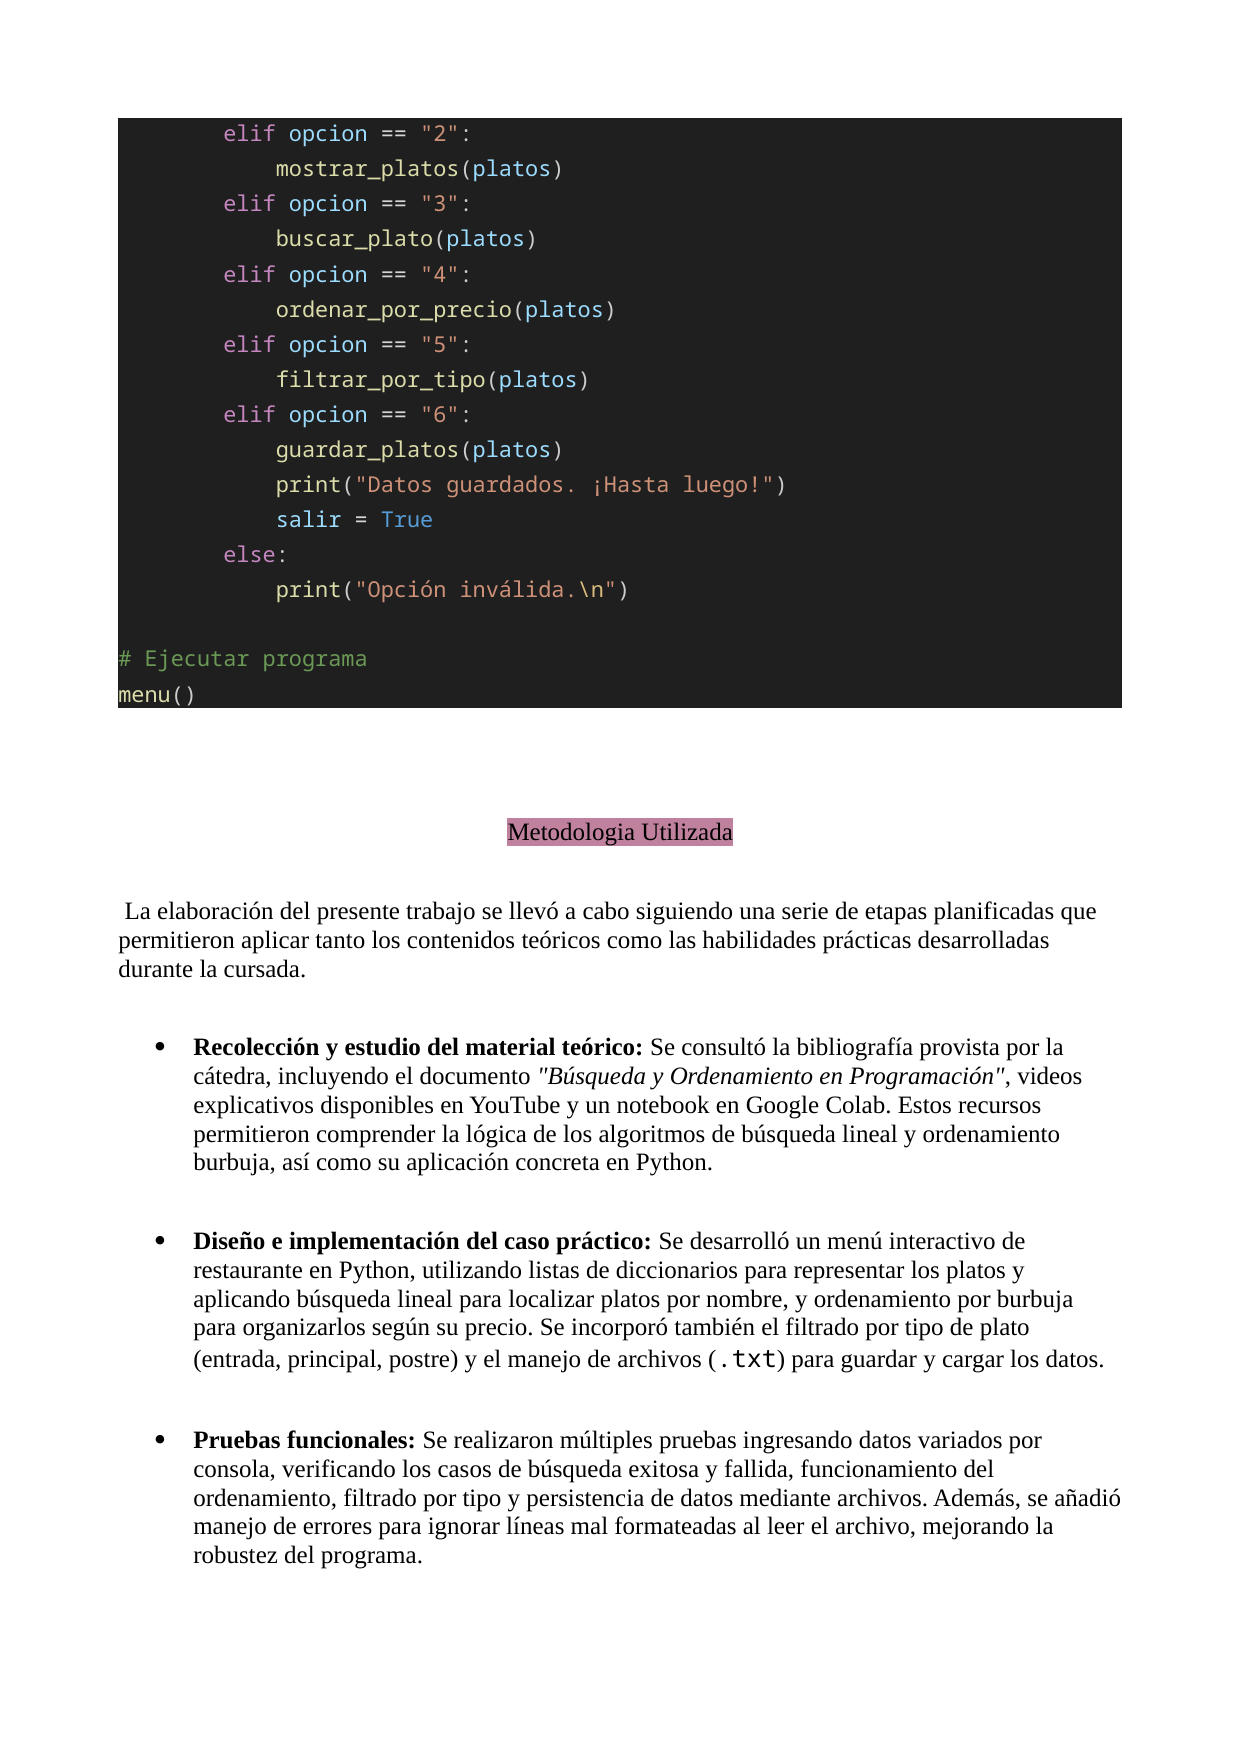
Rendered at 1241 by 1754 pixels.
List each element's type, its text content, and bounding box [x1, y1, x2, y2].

text Metodologia Utilizada [118, 817, 1122, 846]
text elif opcion == "6": [118, 399, 1122, 429]
text menu() [118, 678, 1122, 708]
text La elaboración del presente trabajo se llevó a cabo siguiendo una serie de etapas planificadas que permitieron aplicar tanto los contenidos teóricos como las habilidades prácticas desarrolladas durante la cursada. [118, 896, 1122, 982]
text print("Opción inválida.\n") [118, 574, 1122, 604]
list Recolección y estudio del material teórico: Se consultó la bibliografía provista por la cátedra, incluyendo el documento "Búsqueda y Ordenamiento en Programación", videos explicativos disponibles en YouTube y un notebook en Google Colab. Estos recursos permitieron comprender la lógica de los algoritmos de búsqueda lineal y ordenamiento burbuja, así como su aplicación concreta en Python. [156, 1032, 1122, 1176]
text print("Datos guardados. ¡Hasta luego!") [118, 469, 1122, 499]
text elif opcion == "3": [118, 188, 1122, 218]
text mostrar_platos(platos) [118, 153, 1122, 183]
text else: [118, 539, 1122, 569]
text ordenar_por_precio(platos) [118, 294, 1122, 323]
text buscar_plato(platos) [118, 223, 1122, 253]
text elif opcion == "2": [118, 118, 1122, 148]
text elif opcion == "4": [118, 258, 1122, 288]
text elif opcion == "5": [118, 329, 1122, 358]
text # Ejecutar programa [118, 643, 1122, 673]
list Pruebas funcionales: Se realizaron múltiples pruebas ingresando datos variados por consola, verificando los casos de búsqueda exitosa y fallida, funcionamiento del ordenamiento, filtrado por tipo y persistencia de datos mediante archivos. Además, se añadió manejo de errores para ignorar líneas mal formateadas al leer el archivo, mejorando la robustez del programa. [156, 1425, 1122, 1569]
text guardar_platos(platos) [118, 434, 1122, 464]
text salir = True [118, 504, 1122, 534]
text filtrar_por_tipo(platos) [118, 364, 1122, 394]
list Diseño e implementación del caso práctico: Se desarrolló un menú interactivo de restaurante en Python, utilizando listas de diccionarios para representar los platos y aplicando búsqueda lineal para localizar platos por nombre, y ordenamiento por burbuja para organizarlos según su precio. Se incorporó también el filtrado por tipo de plato (entrada, principal, postre) y el manejo de archivos (.txt) para guardar y cargar los datos. [156, 1226, 1122, 1375]
